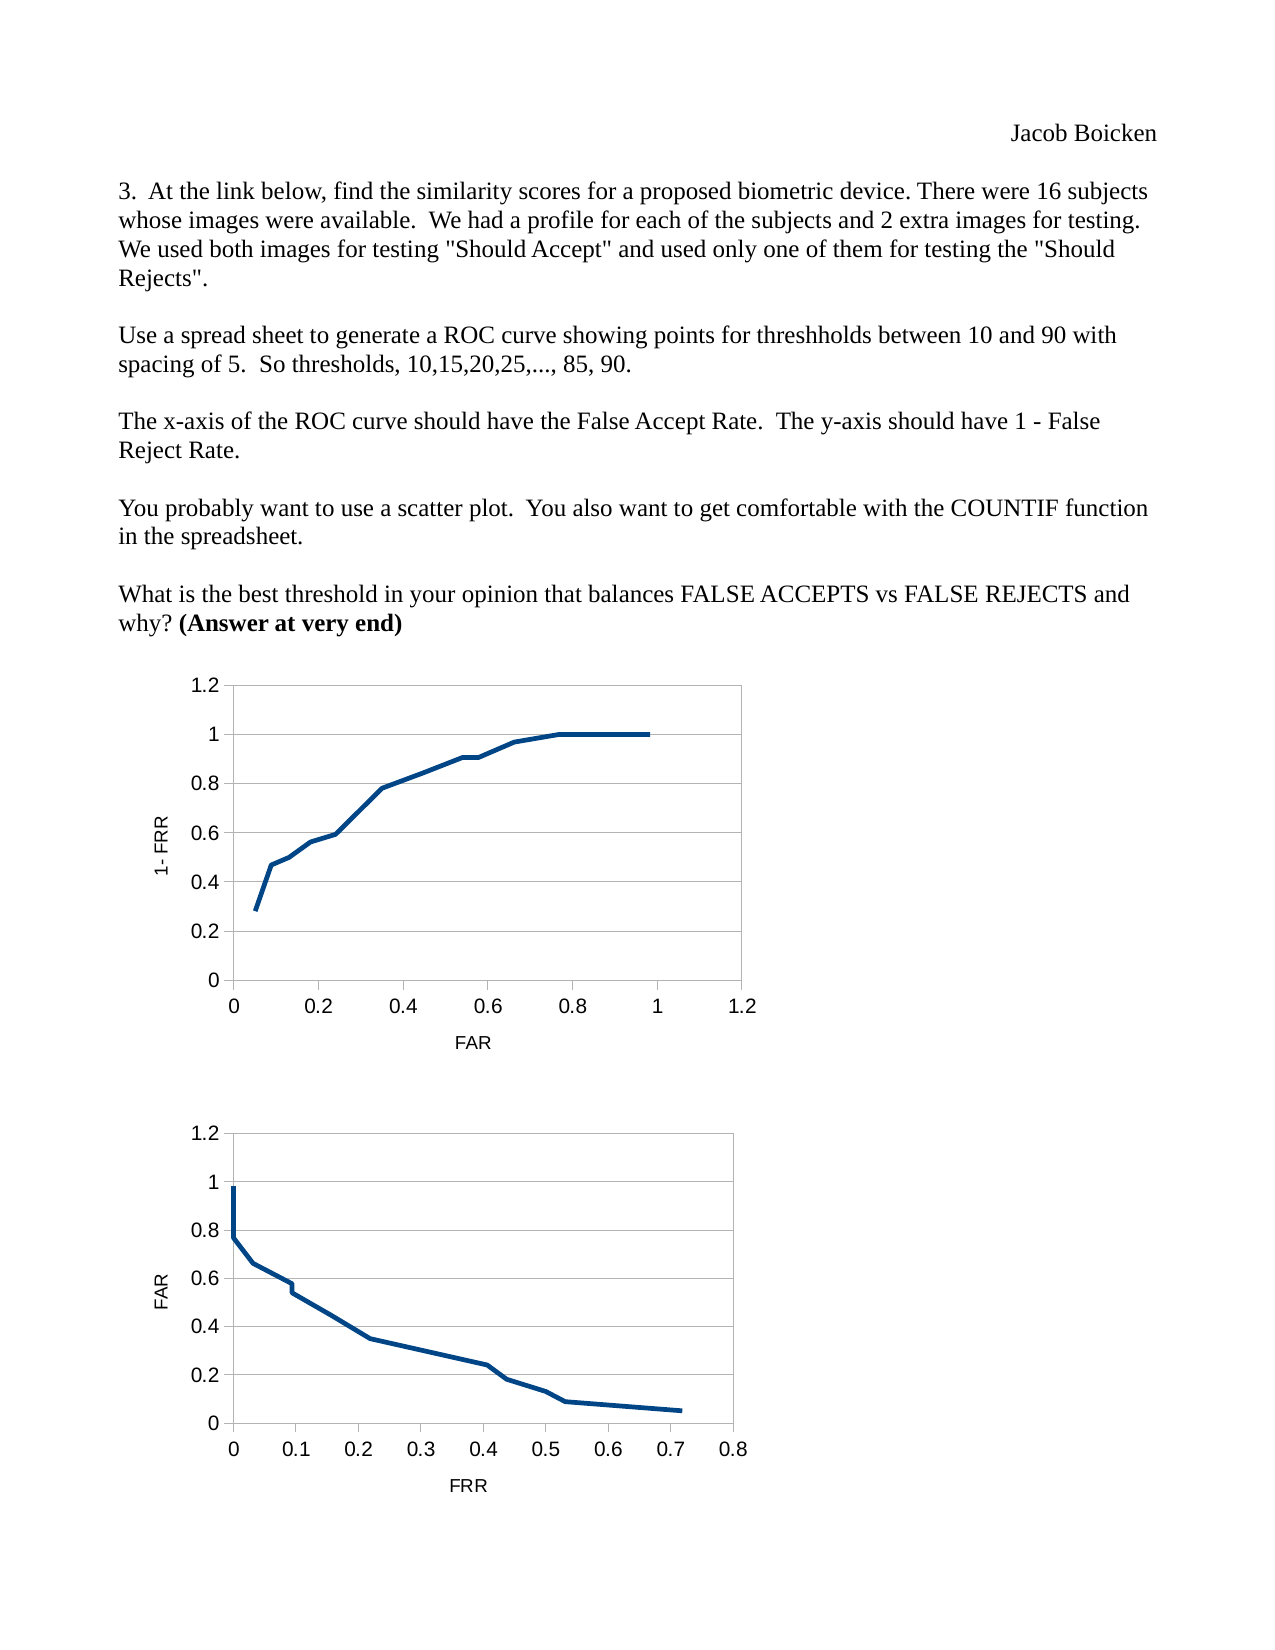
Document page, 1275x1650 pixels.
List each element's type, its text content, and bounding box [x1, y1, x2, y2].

text Use a spread sheet to generate a ROC curve showing points for threshholds between 10 and 90 with spacing of 5. So thresholds, 10,15,20,25,..., 85, 90. [118, 320, 1157, 378]
text The x-axis of the ROC curve should have the False Accept Rate. The y-axis should have 1 - False Reject Rate. [118, 406, 1157, 464]
text You probably want to use a scatter plot. You also want to get comfortable with the COUNTIF function in the spreadsheet. [118, 493, 1157, 550]
text 3. At the link below, find the similarity scores for a proposed biometric device. There were 16 subjects whose images were available. We had a profile for each of the subjects and 2 extra images for testing. We used both images for testing "Should Accept" and used only one of them for testing the "Should Rejects". [118, 176, 1157, 291]
text What is the best threshold in your opinion that balances FALSE ACCEPTS vs FALSE REJECTS and why? (Answer at very end) [118, 579, 1157, 636]
